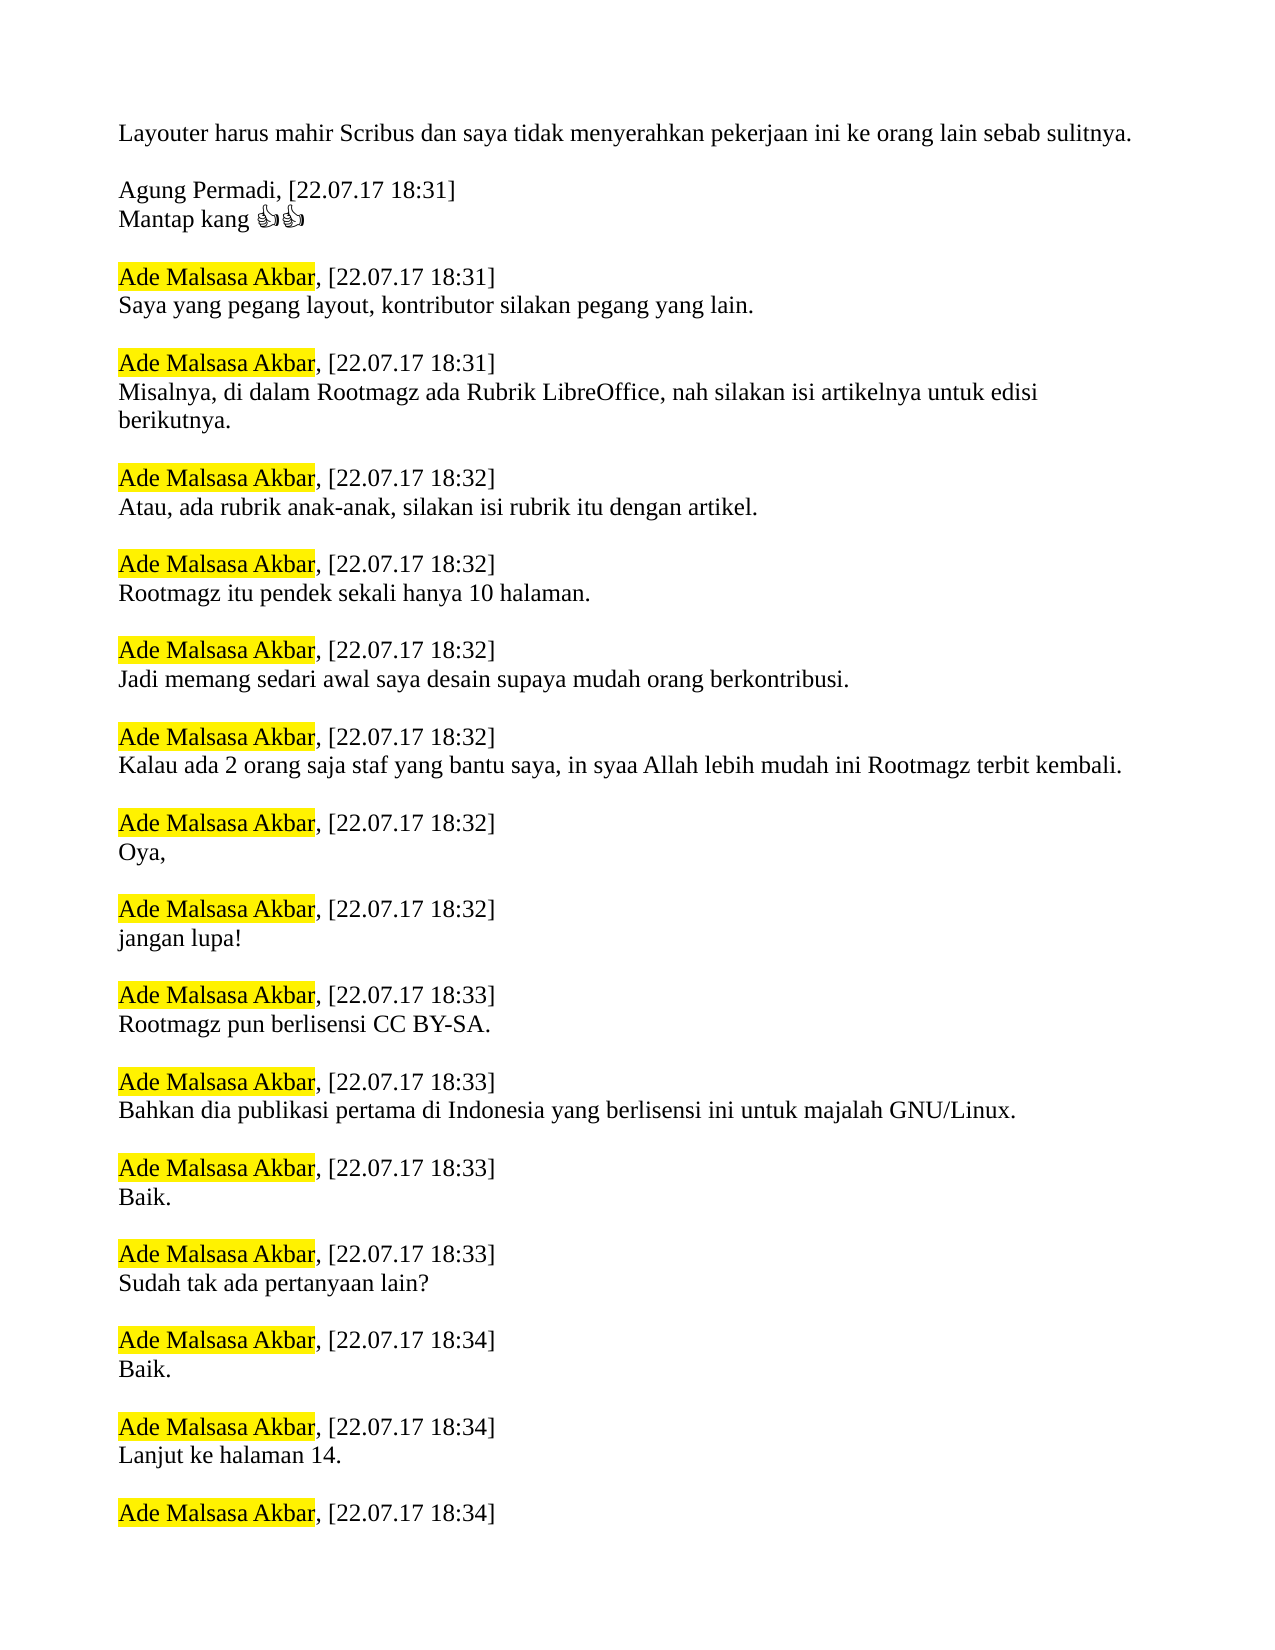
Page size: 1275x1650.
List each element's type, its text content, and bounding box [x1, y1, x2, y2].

text Ade Malsasa Akbar, [22.07.17 18:31] [118, 348, 1157, 377]
text Ade Malsasa Akbar, [22.07.17 18:33] [118, 1153, 1157, 1182]
text Ade Malsasa Akbar, [22.07.17 18:31] [118, 262, 1157, 291]
text Mantap kang 👍👍 [118, 204, 1157, 233]
text Atau, ada rubrik anak-anak, silakan isi rubrik itu dengan artikel. [118, 492, 1157, 521]
text Ade Malsasa Akbar, [22.07.17 18:32] [118, 463, 1157, 492]
text Ade Malsasa Akbar, [22.07.17 18:32] [118, 894, 1157, 923]
text Ade Malsasa Akbar, [22.07.17 18:33] [118, 1067, 1157, 1096]
text Rootmagz itu pendek sekali hanya 10 halaman. [118, 578, 1157, 607]
text Bahkan dia publikasi pertama di Indonesia yang berlisensi ini untuk majalah GNU/Linux. [118, 1096, 1157, 1124]
text Baik. [118, 1182, 1157, 1211]
text Misalnya, di dalam Rootmagz ada Rubrik LibreOffice, nah silakan isi artikelnya untuk edisi berikutnya. [118, 377, 1157, 434]
text Jadi memang sedari awal saya desain supaya mudah orang berkontribusi. [118, 664, 1157, 693]
text Rootmagz pun berlisensi CC BY-SA. [118, 1009, 1157, 1038]
text Ade Malsasa Akbar, [22.07.17 18:32] [118, 722, 1157, 751]
text Ade Malsasa Akbar, [22.07.17 18:32] [118, 636, 1157, 664]
text Ade Malsasa Akbar, [22.07.17 18:34] [118, 1412, 1157, 1441]
text Kalau ada 2 orang saja staf yang bantu saya, in syaa Allah lebih mudah ini Rootmagz terbit kembali. [118, 751, 1157, 779]
text Ade Malsasa Akbar, [22.07.17 18:34] [118, 1498, 1157, 1527]
text Baik. [118, 1354, 1157, 1383]
text Oya, [118, 837, 1157, 866]
text Layouter harus mahir Scribus dan saya tidak menyerahkan pekerjaan ini ke orang lain sebab sulitnya. [118, 118, 1157, 147]
text Saya yang pegang layout, kontributor silakan pegang yang lain. [118, 291, 1157, 319]
text jangan lupa! [118, 923, 1157, 952]
text Sudah tak ada pertanyaan lain? [118, 1268, 1157, 1297]
text Agung Permadi, [22.07.17 18:31] [118, 176, 1157, 204]
text Lanjut ke halaman 14. [118, 1441, 1157, 1469]
text Ade Malsasa Akbar, [22.07.17 18:33] [118, 1239, 1157, 1268]
text Ade Malsasa Akbar, [22.07.17 18:34] [118, 1326, 1157, 1354]
text Ade Malsasa Akbar, [22.07.17 18:33] [118, 981, 1157, 1009]
text Ade Malsasa Akbar, [22.07.17 18:32] [118, 808, 1157, 837]
text Ade Malsasa Akbar, [22.07.17 18:32] [118, 549, 1157, 578]
